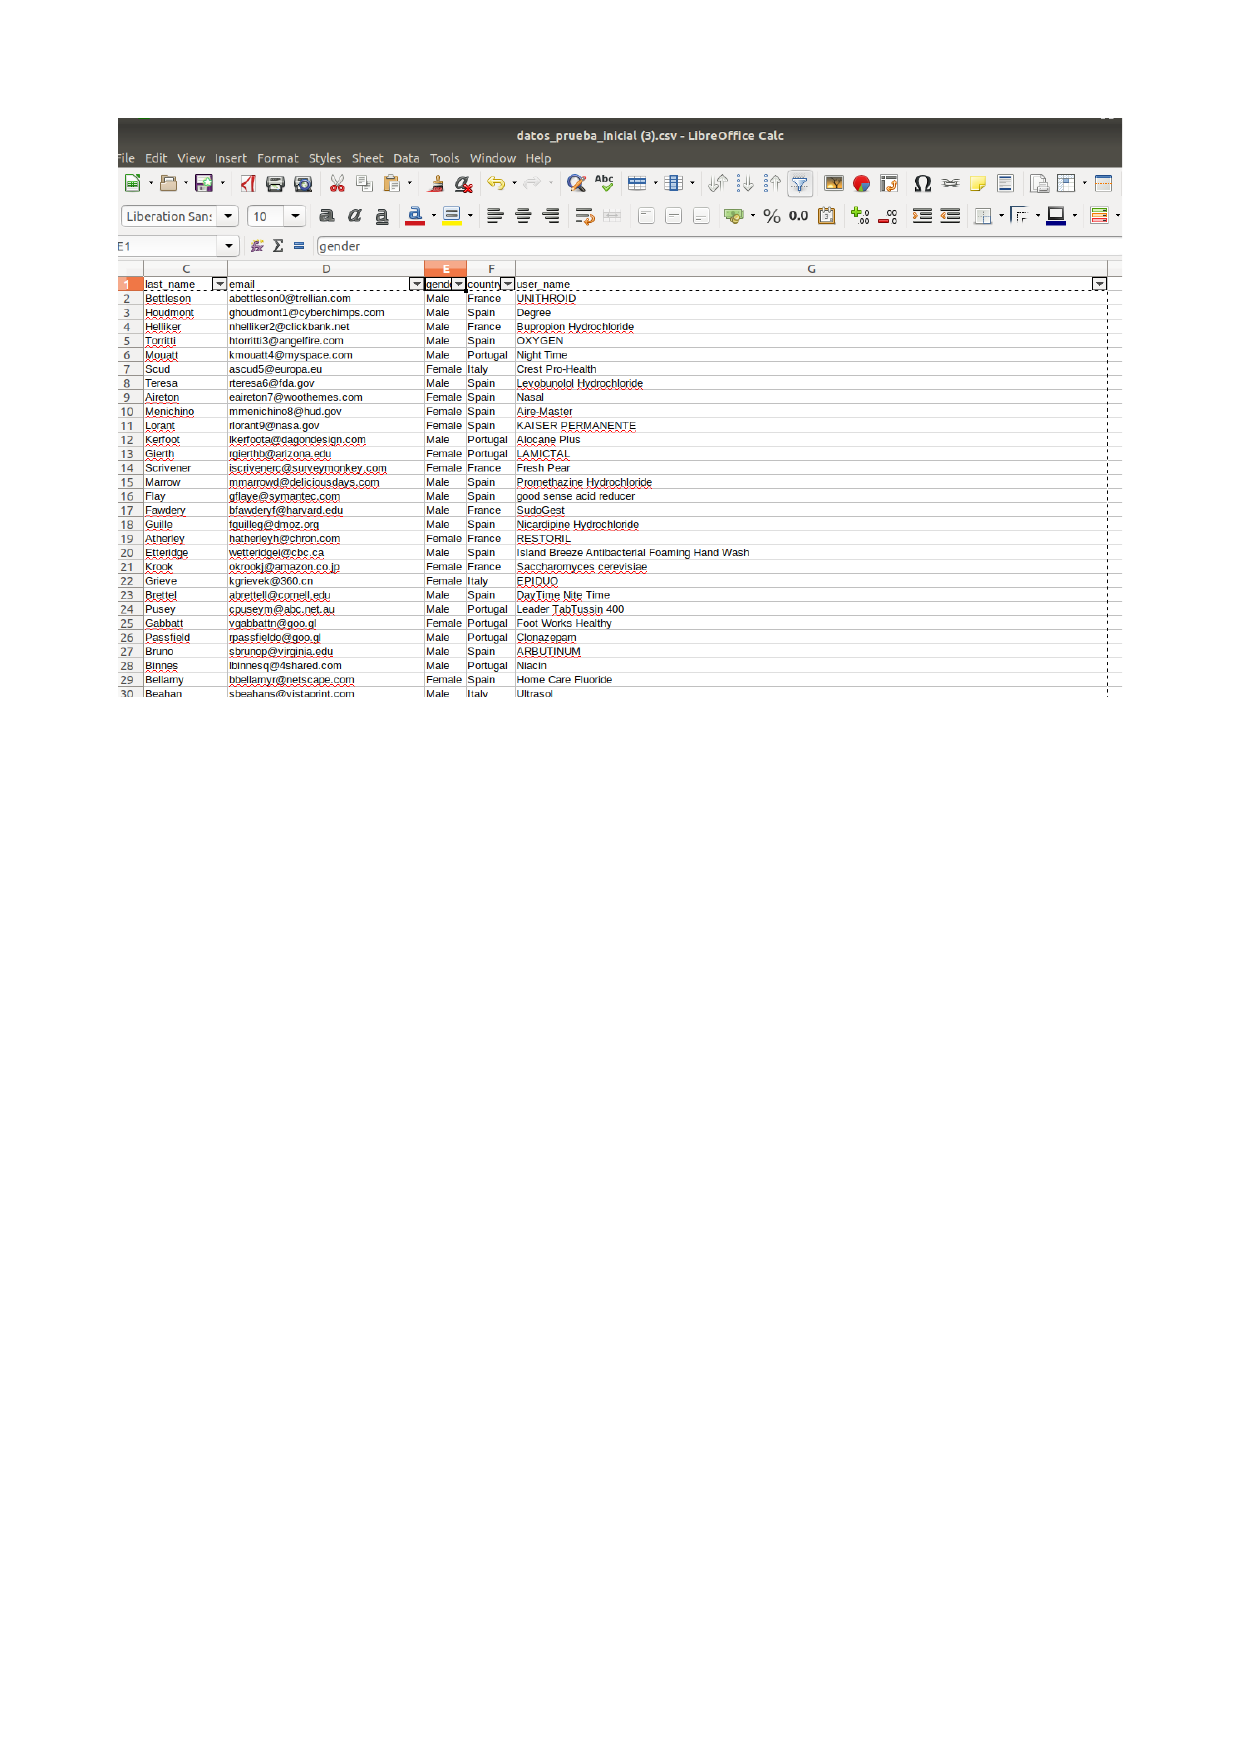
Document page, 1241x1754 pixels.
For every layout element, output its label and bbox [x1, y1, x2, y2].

picture [118, 118, 1123, 697]
